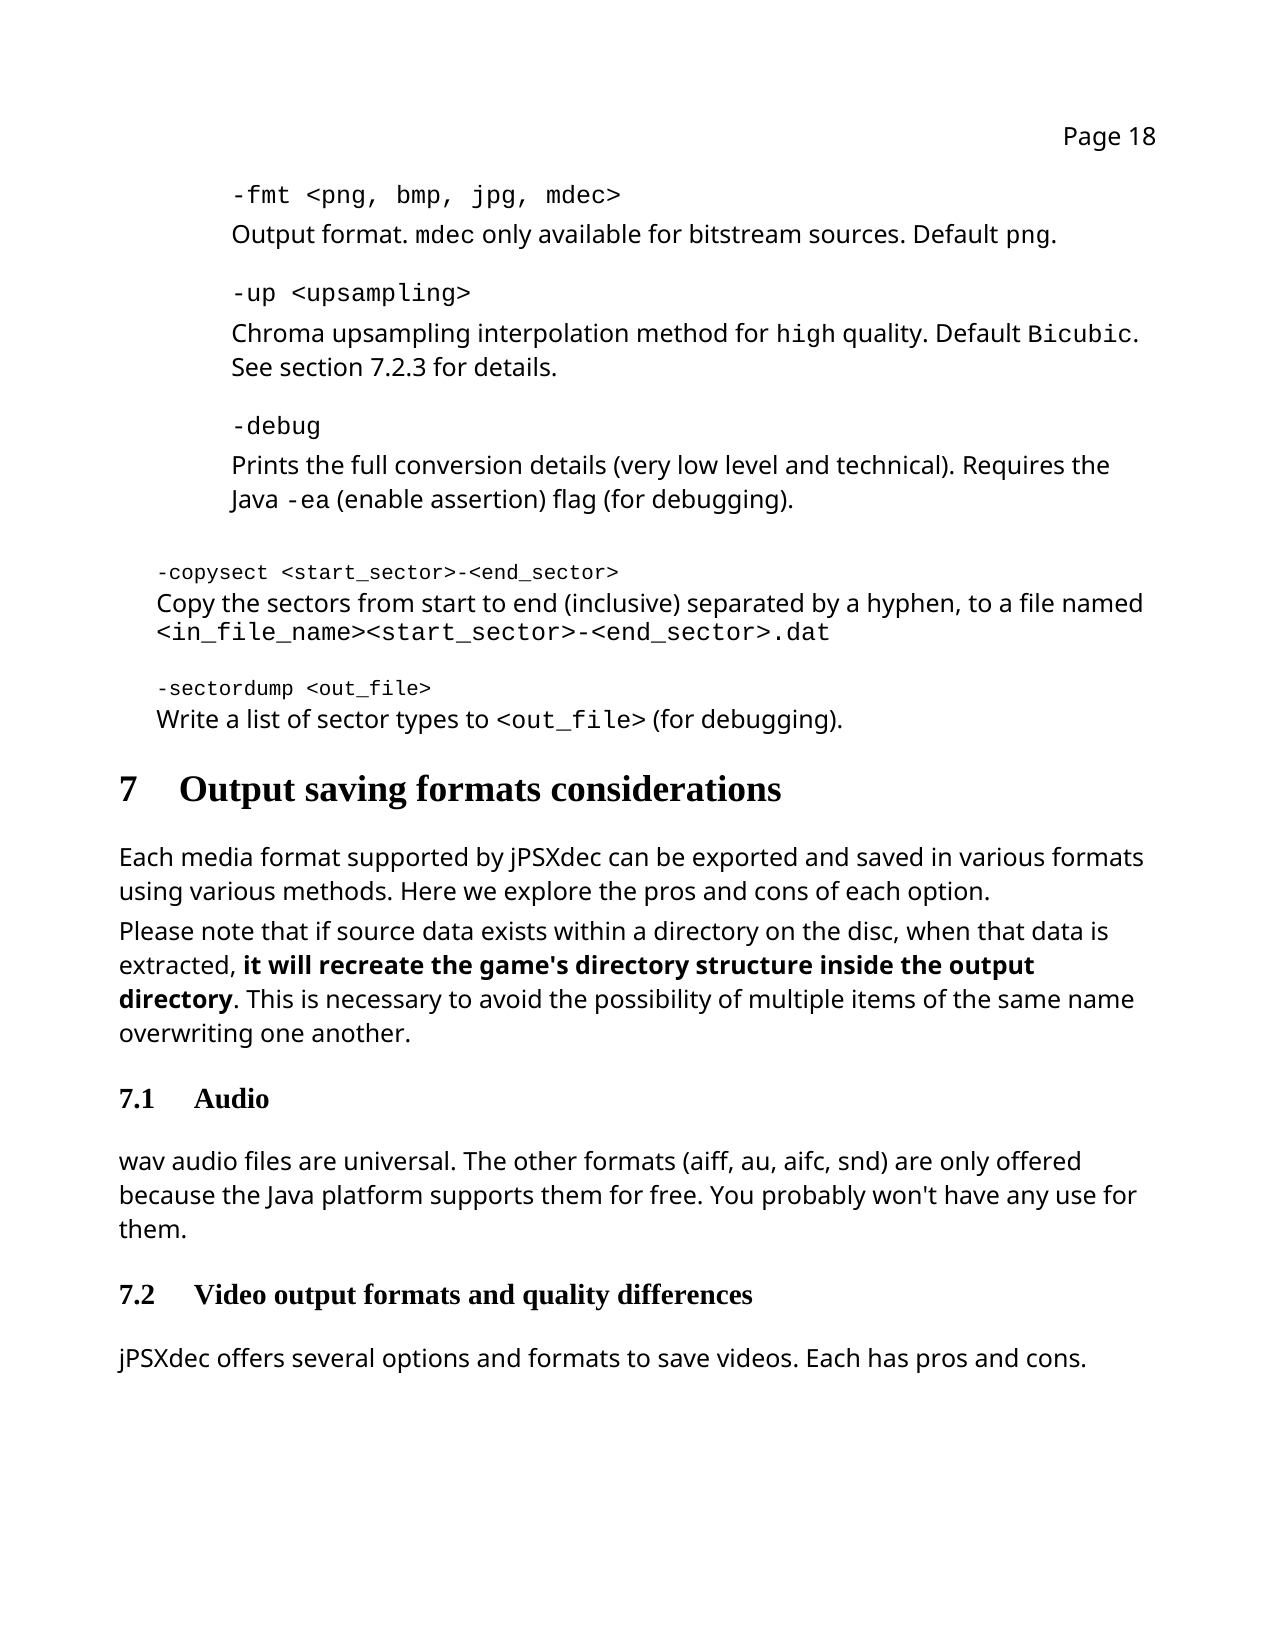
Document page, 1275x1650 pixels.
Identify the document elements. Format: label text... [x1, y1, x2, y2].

text -copysect <start_sector>-<end_sector> [156, 562, 1156, 586]
text -debug [231, 413, 1156, 442]
text wav audio files are universal. The other formats (aiff, au, aifc, snd) are only offered because the Java platform supports them for free. You probably won't have any use for them. [118, 1144, 1156, 1246]
text Chroma upsampling interpolation method for high quality. Default Bicubic. See section 7.2.3 for details. [231, 315, 1156, 384]
text -up <upsampling> [231, 281, 1156, 309]
text Prints the full conversion details (very low level and technical). Requires the Java -ea (enable assertion) flag (for debugging). [231, 448, 1156, 516]
text -fmt <png, bmp, jpg, mdec> [231, 183, 1156, 211]
text Copy the sectors from start to end (inclusive) separated by a hyphen, to a file named <in_file_name><start_sector>-<end_sector>.dat [156, 586, 1156, 648]
subtitle Video output formats and quality differences [118, 1277, 1156, 1311]
text -sectordump <out_file> [156, 678, 1156, 702]
text Each media format supported by jPSXdec can be exported and saved in various formats using various methods. Here we explore the pros and cons of each option. [118, 839, 1156, 908]
text jPSXdec offers several options and formats to save videos. Each has pros and cons. [118, 1340, 1156, 1374]
text Write a list of sector types to <out_file> (for debugging). [156, 702, 1156, 736]
text Please note that if source data exists within a directory on the disc, when that data is extracted, it will recreate the game's directory structure inside the output directory. This is necessary to avoid the possibility of multiple items of the same name overwriting one another. [118, 914, 1156, 1050]
text Output format. mdec only available for bitstream sources. Default png. [231, 217, 1156, 251]
subtitle Audio [118, 1081, 1156, 1114]
subtitle Output saving formats considerations [118, 767, 1156, 810]
